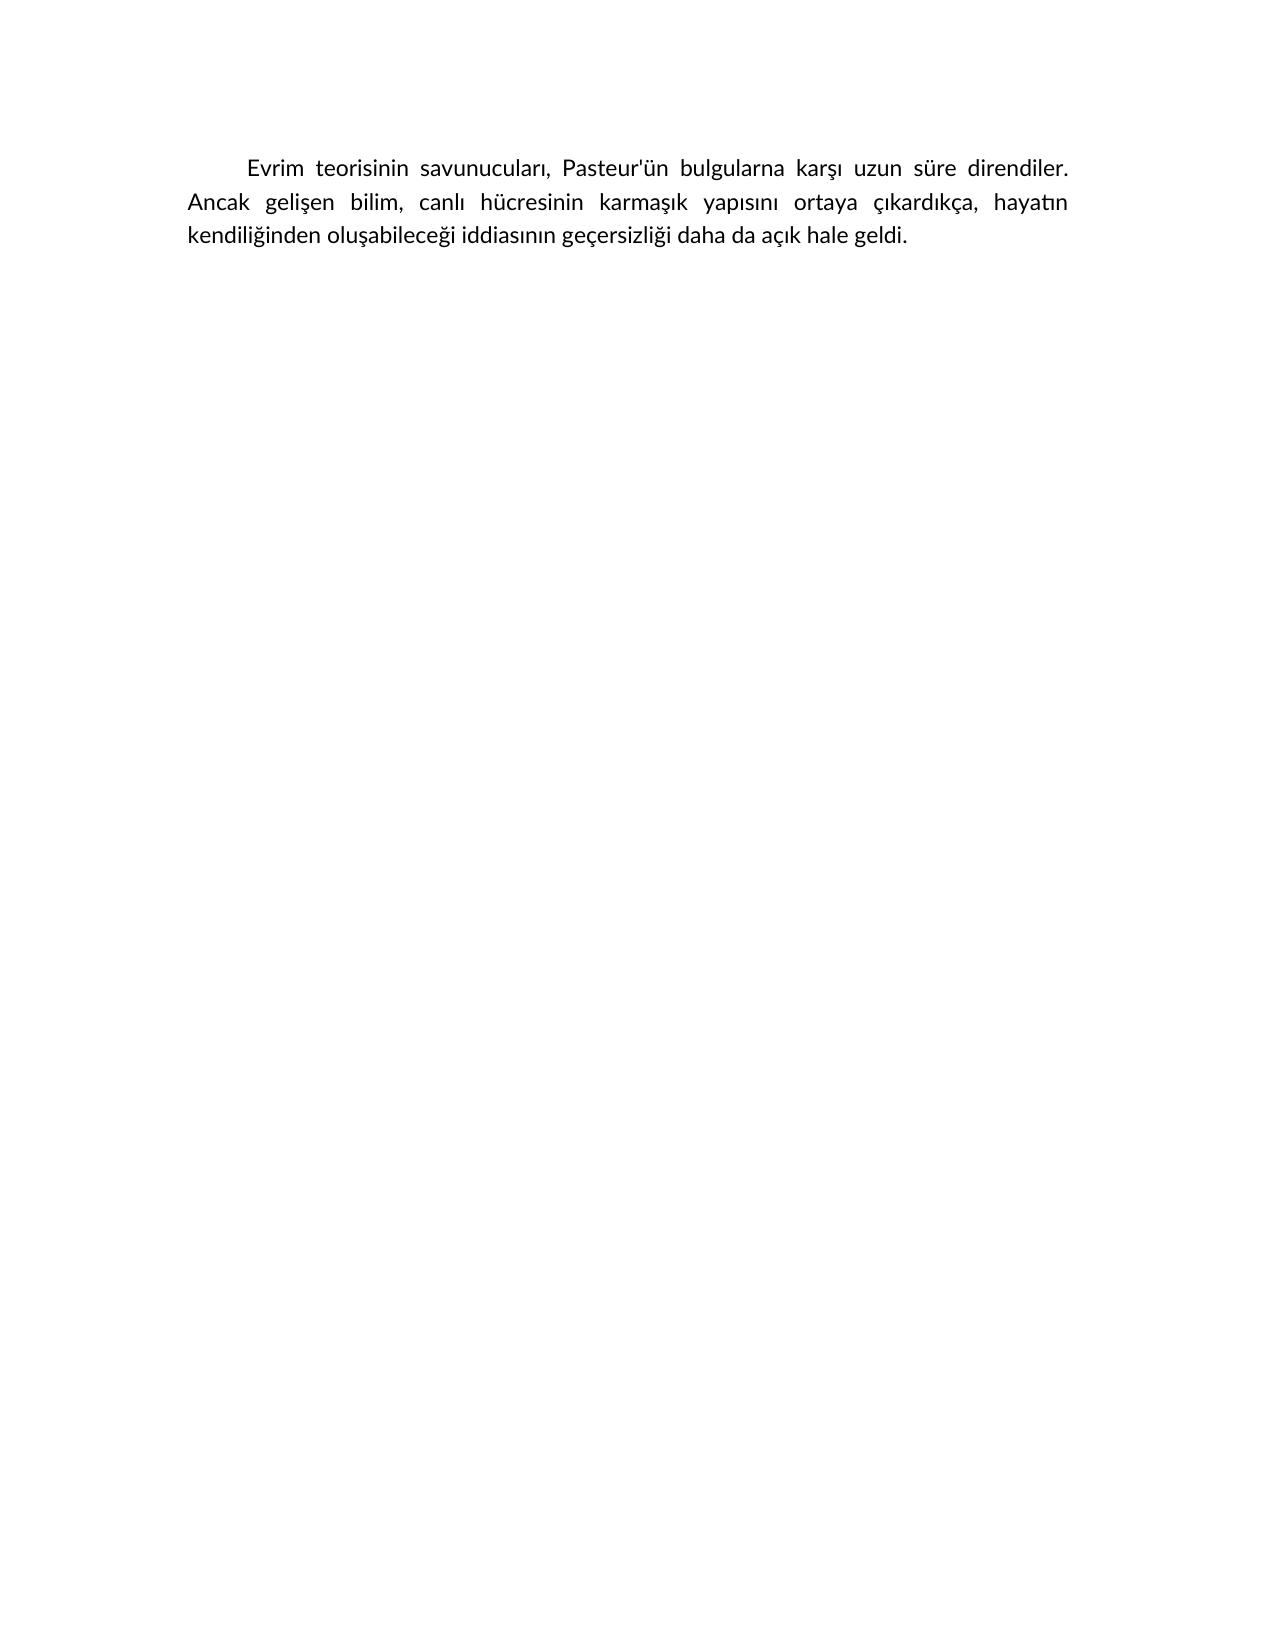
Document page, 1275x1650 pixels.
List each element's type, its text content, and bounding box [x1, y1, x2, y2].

text Evrim teorisinin savunucuları, Pasteur'ün bulgularna karşı uzun süre direndiler. Ancak gelişen bilim, canlı hücresinin karmaşık yapısını ortaya çıkardıkça, hayatın kendiliğinden oluşabileceği iddiasının geçersizliği daha da açık hale geldi. [187, 150, 1070, 250]
